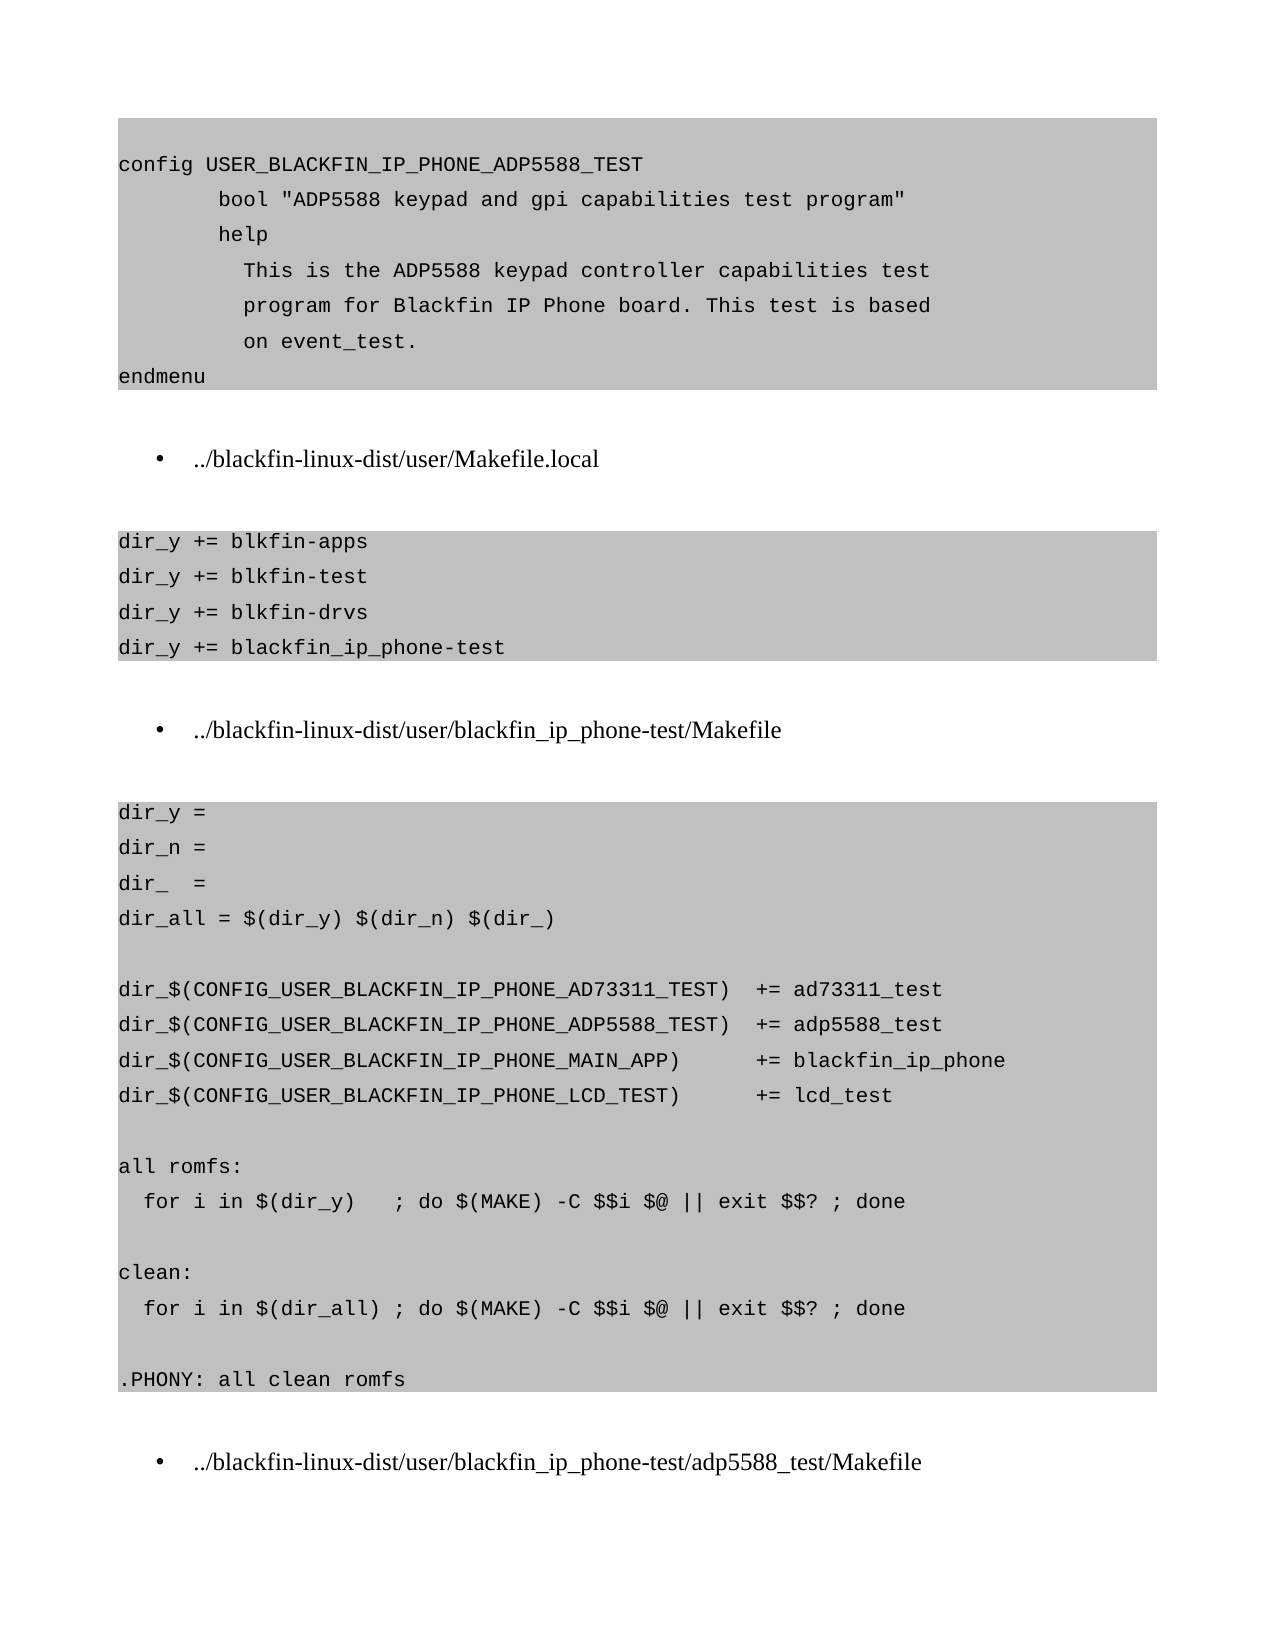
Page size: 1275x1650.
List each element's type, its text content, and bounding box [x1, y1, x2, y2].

text dir_n = [118, 837, 1157, 861]
text for i in $(dir_all) ; do $(MAKE) -C $$i $@ || exit $$? ; done [118, 1298, 1157, 1321]
text endmenu [118, 366, 1157, 390]
text dir_$(CONFIG_USER_BLACKFIN_IP_PHONE_LCD_TEST) += lcd_test [118, 1085, 1157, 1109]
text dir_y += blkfin-drvs [118, 602, 1157, 625]
text dir_y += blkfin-apps [118, 531, 1157, 554]
text dir_all = $(dir_y) $(dir_n) $(dir_) [118, 908, 1157, 932]
text clean: [118, 1262, 1157, 1286]
text .PHONY: all clean romfs [118, 1368, 1157, 1392]
text dir_y += blkfin-test [118, 566, 1157, 590]
text on event_test. [118, 331, 1157, 354]
text config USER_BLACKFIN_IP_PHONE_ADP5588_TEST [118, 153, 1157, 177]
text This is the ADP5588 keypad controller capabilities test [118, 260, 1157, 283]
text program for Blackfin IP Phone board. This test is based [118, 295, 1157, 319]
text dir_y += blackfin_ip_phone-test [118, 637, 1157, 661]
text dir_$(CONFIG_USER_BLACKFIN_IP_PHONE_AD73311_TEST) += ad73311_test [118, 979, 1157, 1003]
text dir_ = [118, 873, 1157, 896]
text for i in $(dir_y) ; do $(MAKE) -C $$i $@ || exit $$? ; done [118, 1191, 1157, 1215]
text help [118, 224, 1157, 248]
text dir_$(CONFIG_USER_BLACKFIN_IP_PHONE_MAIN_APP) += blackfin_ip_phone [118, 1050, 1157, 1073]
list ../blackfin-linux-dist/user/blackfin_ip_phone-test/adp5588_test/Makefile [156, 1447, 1157, 1476]
text all romfs: [118, 1156, 1157, 1180]
list ../blackfin-linux-dist/user/Makefile.local [156, 444, 1157, 473]
text dir_$(CONFIG_USER_BLACKFIN_IP_PHONE_ADP5588_TEST) += adp5588_test [118, 1014, 1157, 1038]
list ../blackfin-linux-dist/user/blackfin_ip_phone-test/Makefile [156, 716, 1157, 744]
text dir_y = [118, 802, 1157, 826]
text bool "ADP5588 keypad and gpi capabilities test program" [118, 189, 1157, 213]
